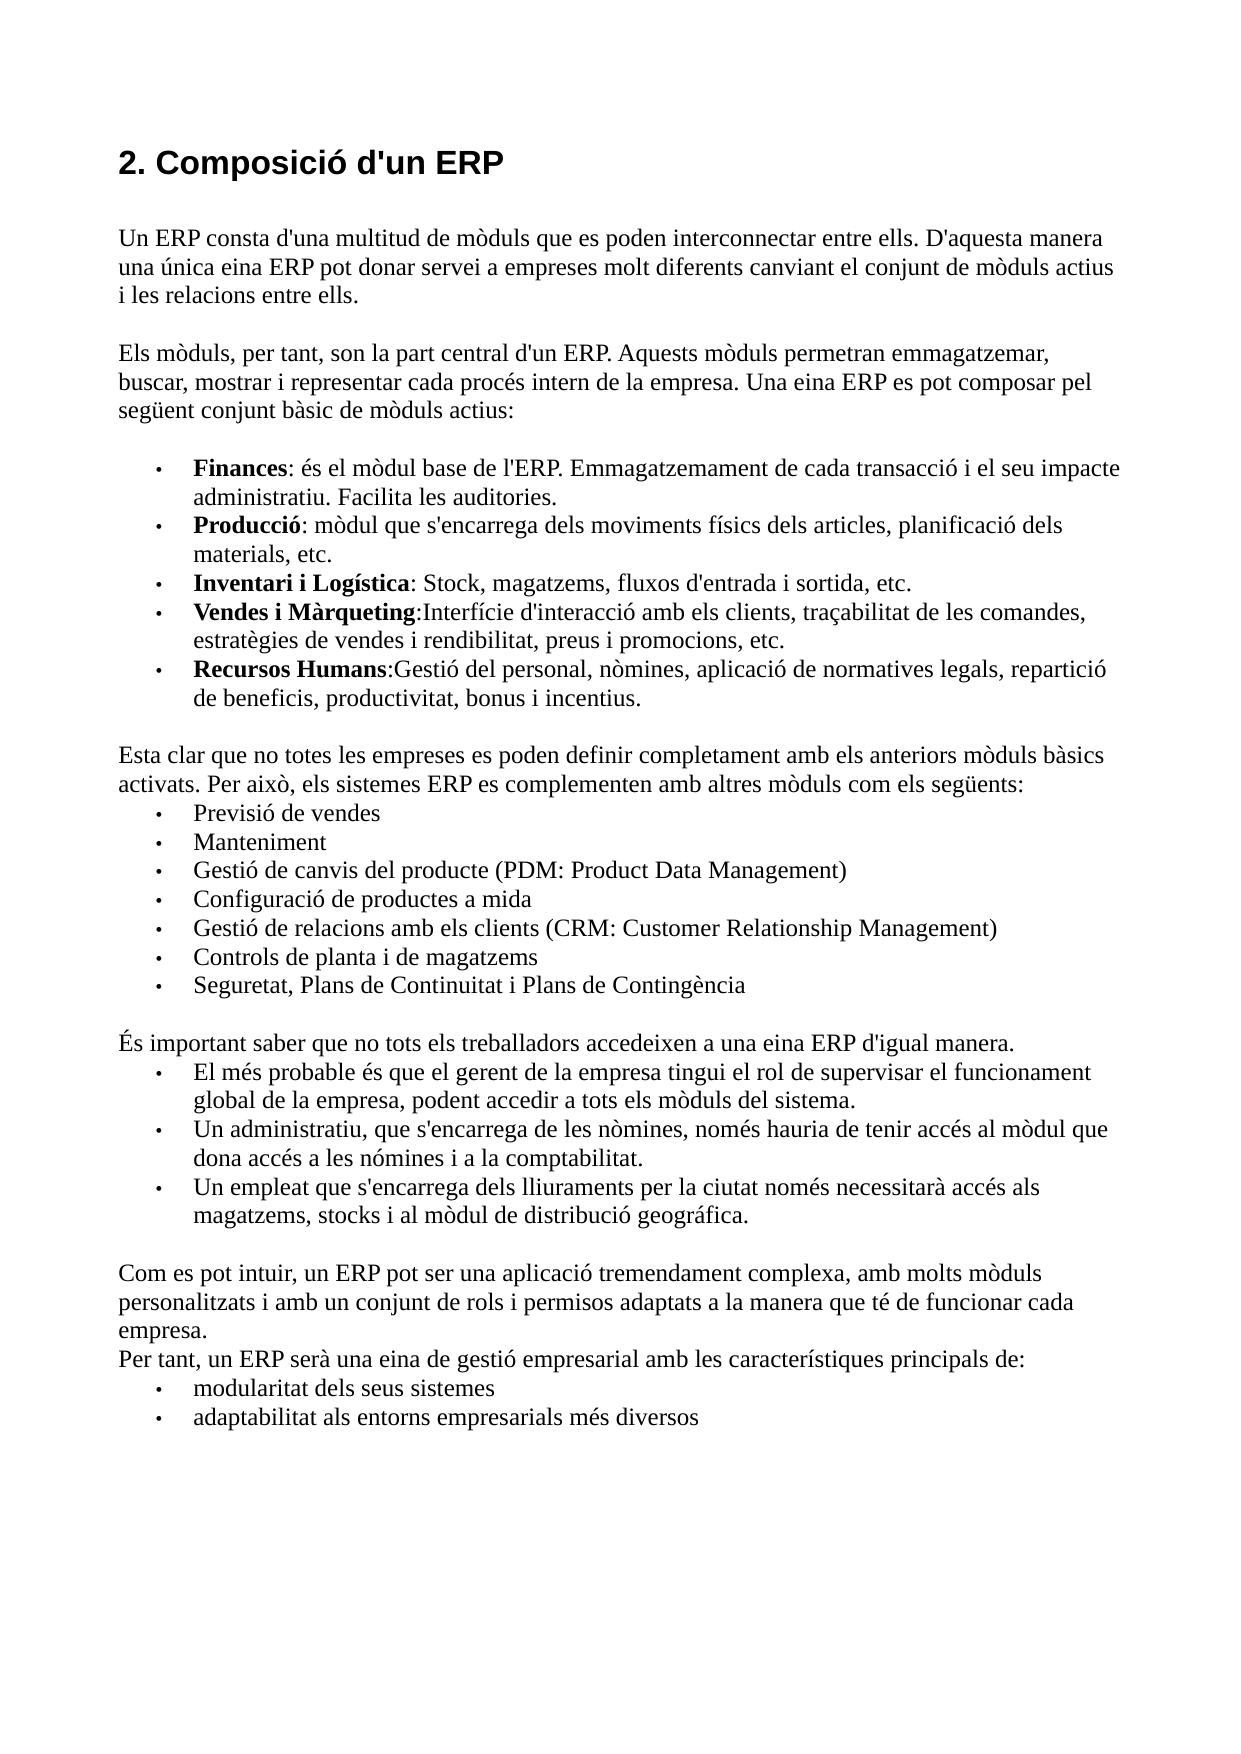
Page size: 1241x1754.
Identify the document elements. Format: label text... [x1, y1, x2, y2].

list Gestió de relacions amb els clients (CRM: Customer Relationship Management) [156, 913, 1122, 942]
list Recursos Humans:Gestió del personal, nòmines, aplicació de normatives legals, repartició de beneficis, productivitat, bonus i incentius. [156, 654, 1122, 712]
list Seguretat, Plans de Continuitat i Plans de Contingència [156, 971, 1122, 999]
text És important saber que no tots els treballadors accedeixen a una eina ERP d'igual manera. [118, 1028, 1122, 1057]
list Manteniment [156, 827, 1122, 856]
text Els mòduls, per tant, son la part central d'un ERP. Aquests mòduls permetran emmagatzemar, buscar, mostrar i representar cada procés intern de la empresa. Una eina ERP es pot composar pel següent conjunt bàsic de mòduls actius: [118, 338, 1122, 424]
text Com es pot intuir, un ERP pot ser una aplicació tremendament complexa, amb molts mòduls personalitzats i amb un conjunt de rols i permisos adaptats a la manera que té de funcionar cada empresa. [118, 1258, 1122, 1344]
subtitle 2. Composició d'un ERP [118, 143, 1122, 182]
list Inventari i Logística: Stock, magatzems, fluxos d'entrada i sortida, etc. [156, 568, 1122, 597]
list Configuració de productes a mida [156, 884, 1122, 913]
text Per tant, un ERP serà una eina de gestió empresarial amb les característiques principals de: [118, 1344, 1122, 1373]
list Controls de planta i de magatzems [156, 942, 1122, 971]
text Esta clar que no totes les empreses es poden definir completament amb els anteriors mòduls bàsics activats. Per això, els sistemes ERP es complementen amb altres mòduls com els següents: [118, 741, 1122, 798]
list Finances: és el mòdul base de l'ERP. Emmagatzemament de cada transacció i el seu impacte administratiu. Facilita les auditories. [156, 453, 1122, 511]
text Un ERP consta d'una multitud de mòduls que es poden interconnectar entre ells. D'aquesta manera una única eina ERP pot donar servei a empreses molt diferents canviant el conjunt de mòduls actius i les relacions entre ells. [118, 223, 1122, 309]
list Un empleat que s'encarrega dels lliuraments per la ciutat només necessitarà accés als magatzems, stocks i al mòdul de distribució geográfica. [156, 1172, 1122, 1229]
list Gestió de canvis del producte (PDM: Product Data Management) [156, 856, 1122, 884]
list Producció: mòdul que s'encarrega dels moviments físics dels articles, planificació dels materials, etc. [156, 511, 1122, 568]
list modularitat dels seus sistemes [156, 1373, 1122, 1402]
list El més probable és que el gerent de la empresa tingui el rol de supervisar el funcionament global de la empresa, podent accedir a tots els mòduls del sistema. [156, 1057, 1122, 1114]
list adaptabilitat als entorns empresarials més diversos [156, 1402, 1122, 1431]
list Vendes i Màrqueting:Interfície d'interacció amb els clients, traçabilitat de les comandes, estratègies de vendes i rendibilitat, preus i promocions, etc. [156, 597, 1122, 654]
list Previsió de vendes [156, 798, 1122, 827]
list Un administratiu, que s'encarrega de les nòmines, només hauria de tenir accés al mòdul que dona accés a les nómines i a la comptabilitat. [156, 1114, 1122, 1172]
